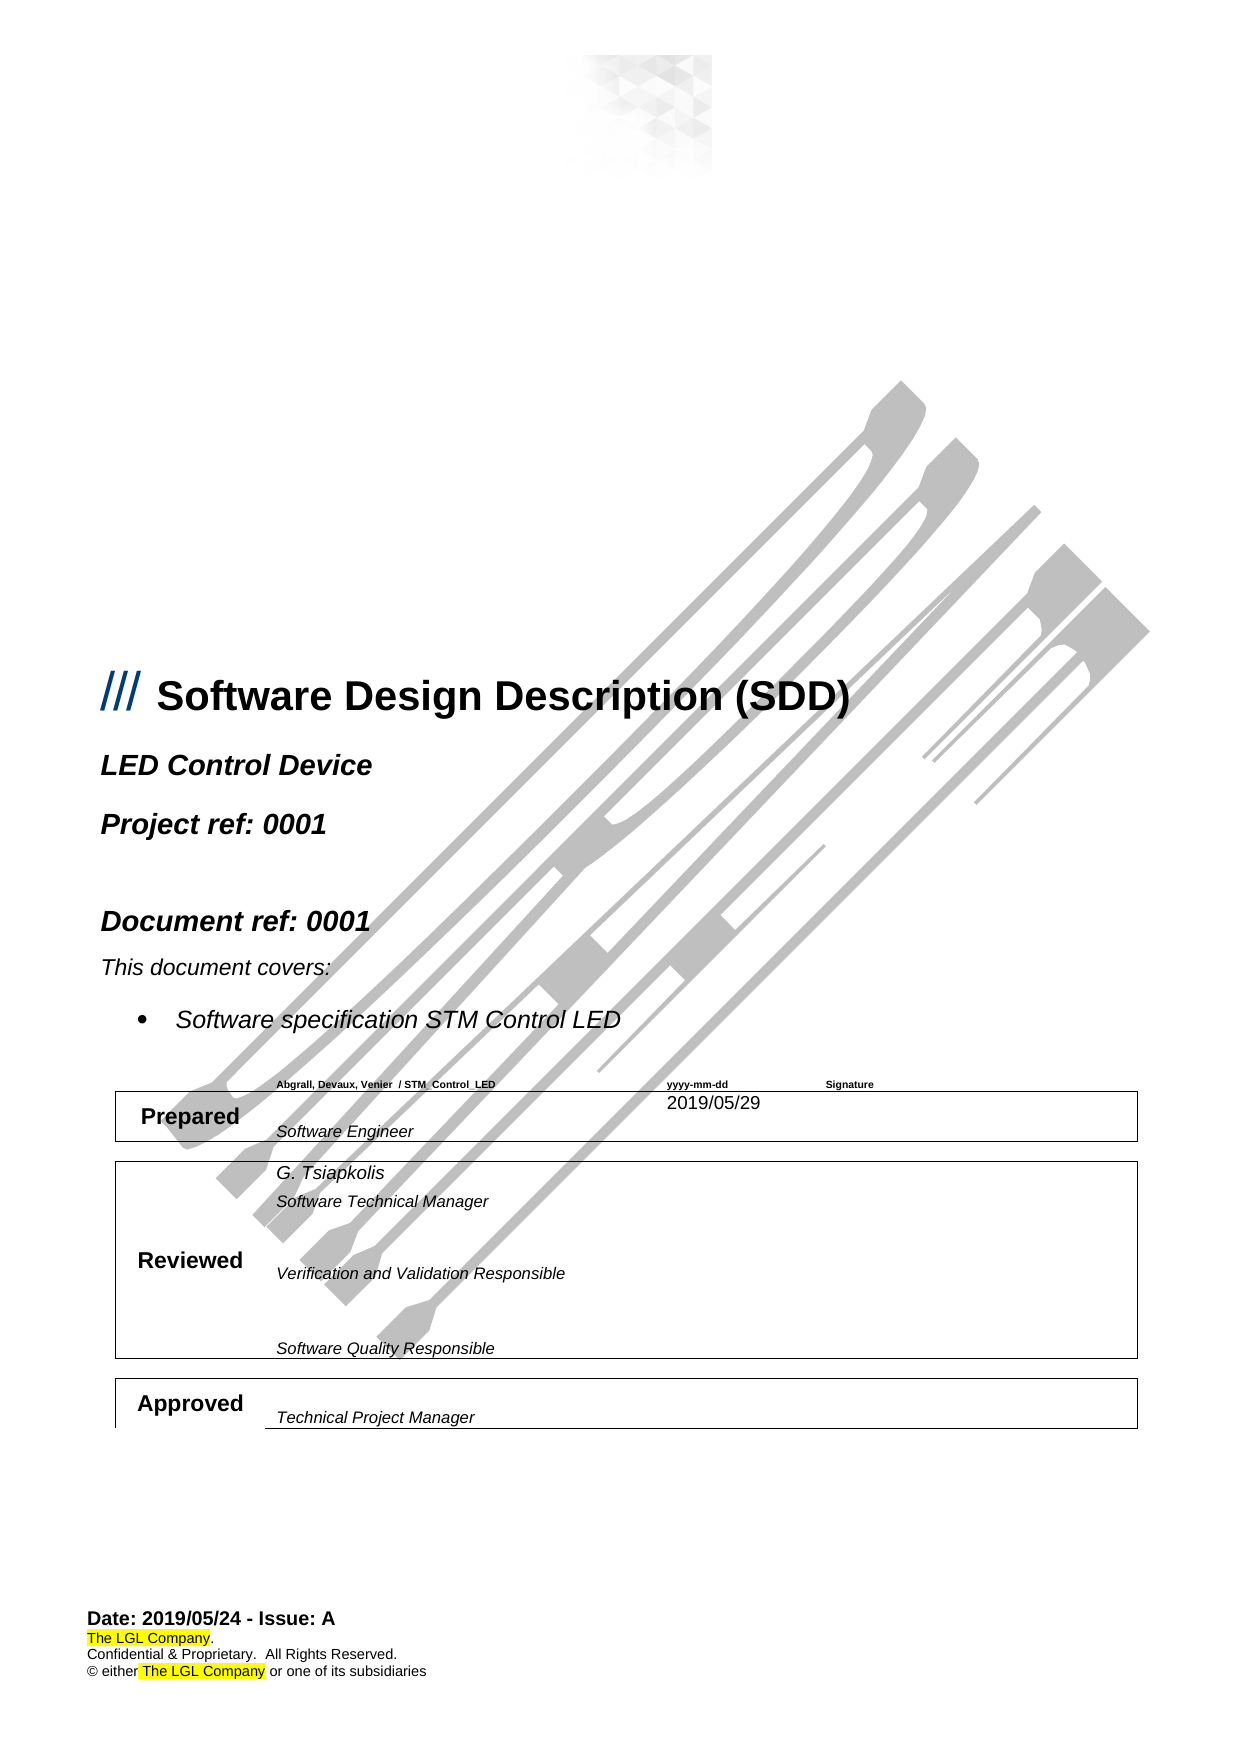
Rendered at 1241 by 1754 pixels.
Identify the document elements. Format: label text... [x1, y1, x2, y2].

table_cell [814, 1407, 1137, 1427]
table_cell [504, 1074, 545, 1079]
table_cell /// Software Design Description (SDD) [801, 697, 842, 736]
table_cell [584, 1142, 655, 1161]
table_cell [624, 1092, 655, 1121]
table_cell [655, 1142, 814, 1161]
table_cell [558, 1074, 654, 1079]
table_cell /// Software Design Description (SDD) [686, 646, 811, 736]
table_cell /// Software Design Description (SDD) [1047, 646, 1164, 736]
table_cell [814, 1379, 1137, 1407]
table_cell Software Engineer [376, 1121, 446, 1141]
table_cell G. Tsiapkolis [447, 1162, 566, 1190]
table_cell LED Control Device Project ref: 0001 Document ref: 0001 [635, 736, 883, 941]
table_header ­ [89, 144, 1164, 646]
table_cell [655, 1162, 814, 1211]
table_cell [404, 1211, 517, 1233]
table_cell [358, 1211, 408, 1233]
table_cell [655, 1285, 814, 1308]
table_header ­ [776, 502, 927, 646]
table_cell [394, 1074, 435, 1079]
table_cell 2019/05/29 [655, 1092, 814, 1141]
table_header Signature [814, 1079, 1137, 1091]
table_cell [265, 1379, 655, 1407]
table_cell [814, 1285, 1137, 1308]
table_header Abgrall, Devaux, Venier / STM_Control_LED [546, 1079, 649, 1091]
table_header [116, 1079, 214, 1091]
table_cell [655, 1263, 814, 1285]
table_cell /// Software Design Description (SDD) [847, 646, 898, 699]
table_cell /// Software Design Description (SDD) [949, 646, 1045, 736]
table_cell [655, 1407, 814, 1427]
table_cell [89, 1074, 1137, 1429]
table_cell [666, 1074, 1164, 1429]
table_cell This document covers: Software specification STM Control LED [446, 986, 557, 1074]
table_cell [464, 1092, 527, 1121]
table_cell [380, 1233, 495, 1263]
table_cell G. Tsiapkolis [298, 1162, 342, 1190]
table_cell LED Control Device Project ref: 0001 Document ref: 0001 [89, 736, 557, 941]
table_cell LED Control Device Project ref: 0001 Document ref: 0001 [591, 736, 813, 941]
table_cell [476, 1142, 586, 1161]
table_cell Verification and Validation Responsible [265, 1263, 328, 1285]
table_header [227, 1079, 265, 1091]
table_cell Software Engineer [496, 1121, 607, 1141]
table_cell [441, 1074, 491, 1079]
table_cell Software Engineer [604, 1121, 655, 1141]
table_cell Software Technical Manager [379, 1190, 429, 1211]
table_header ­ [991, 609, 1041, 646]
table_cell [265, 1233, 325, 1263]
table_cell /// Software Design Description (SDD) [647, 646, 758, 736]
table_cell This document covers: Software specification STM Control LED [236, 941, 422, 1074]
table_cell [814, 1092, 1137, 1141]
table_cell [814, 1233, 1137, 1263]
table_cell [814, 1359, 1137, 1378]
table_cell This document covers: Software specification STM Control LED [509, 941, 678, 1074]
table_cell This document covers: Software specification STM Control LED [296, 941, 464, 1074]
table_cell Software Technical Manager [426, 1190, 538, 1211]
table_cell [814, 1211, 1137, 1233]
table_cell /// Software Design Description (SDD) [89, 646, 647, 736]
table_cell G. Tsiapkolis [265, 1162, 299, 1190]
table_cell [116, 1359, 265, 1378]
table_cell This document covers: Software specification STM Control LED [600, 941, 787, 1074]
table_cell LED Control Device Project ref: 0001 Document ref: 0001 [440, 736, 668, 941]
table_cell [814, 1263, 1137, 1285]
table_cell LED Control Device Project ref: 0001 Document ref: 0001 [369, 736, 629, 941]
table_cell [655, 1233, 814, 1263]
table_cell /// Software Design Description (SDD) [738, 646, 884, 736]
table_cell [564, 144, 712, 191]
table_cell LED Control Device Project ref: 0001 Document ref: 0001 [804, 736, 1164, 941]
table_cell Software Engineer [445, 1121, 498, 1141]
table_cell [265, 1092, 313, 1121]
table_cell [295, 1211, 360, 1233]
table_cell Software Engineer [338, 1121, 385, 1141]
table_cell Software Quality [265, 1338, 396, 1358]
table_cell Prepared [210, 1101, 265, 1141]
table_cell LED Control Device Project ref: 0001 Document ref: 0001 [722, 736, 992, 941]
table_cell [814, 1308, 1137, 1358]
table_cell [343, 1074, 380, 1079]
table_cell [655, 1359, 814, 1378]
table_header yyyy-mm-dd [655, 1079, 814, 1091]
table_cell [397, 1092, 473, 1121]
table_cell [437, 1285, 655, 1308]
table_cell [424, 1308, 655, 1337]
table_cell [265, 1308, 404, 1337]
table_cell [355, 1142, 426, 1161]
table_cell [655, 1211, 814, 1233]
table_cell [319, 1142, 363, 1161]
table_cell LED Control Device Project ref: 0001 Document ref: 0001 [605, 736, 720, 824]
table_cell /// Software Design Description (SDD) [963, 646, 1076, 736]
table_cell Approved [116, 1379, 265, 1427]
table_cell Verification and Validation Responsible [369, 1263, 465, 1285]
table_cell /// Software Design Description (SDD) [1009, 662, 1090, 736]
table_cell LED Control Device Project ref: 0001 Document ref: 0001 [520, 736, 790, 941]
table_cell [301, 1092, 364, 1121]
table_cell G. Tsiapkolis [325, 1162, 407, 1190]
table_cell [814, 1162, 1137, 1211]
table_cell [512, 1211, 655, 1233]
table_cell This document covers: Software specification STM Control LED [399, 941, 575, 1074]
table_cell [426, 1142, 477, 1161]
table_cell Verification and Validation Responsible [460, 1263, 655, 1285]
table_cell /// Software Design Description (SDD) [830, 646, 973, 736]
table_cell Prepared [116, 1092, 188, 1141]
table_cell /// Software Design Description (SDD) [901, 646, 1029, 736]
table_cell G. Tsiapkolis [399, 1162, 457, 1190]
table_cell [265, 1359, 655, 1378]
table_cell [231, 1074, 275, 1079]
table_cell [516, 1092, 636, 1121]
table_cell This document covers: Software specification STM Control LED [671, 941, 1164, 1074]
table_cell This document covers: Software specification STM Control LED [348, 941, 502, 1074]
table_cell G. Tsiapkolis [555, 1162, 655, 1190]
table_cell /// Software Design Description (SDD) [574, 646, 716, 736]
table_cell Software Engineer [281, 1121, 337, 1141]
table_cell Software Technical Manager [314, 1190, 380, 1211]
table_cell LED Control Device Project ref: 0001 Document ref: 0001 [481, 868, 562, 941]
table_header ­ [664, 445, 872, 646]
table_cell Responsible [403, 1338, 655, 1358]
table_cell [265, 1285, 443, 1308]
table_cell [655, 1379, 814, 1407]
table_cell [116, 1142, 258, 1161]
table_cell [270, 1142, 318, 1161]
table_cell [341, 1233, 386, 1263]
table_cell This document covers: Software specification STM Control LED [563, 967, 684, 1074]
table_cell [356, 1092, 416, 1121]
table_cell Software Engineer [265, 1121, 284, 1139]
table_cell [655, 1308, 814, 1358]
table_cell Technical Project Manager [265, 1407, 655, 1427]
table_cell Reviewed [116, 1162, 265, 1358]
table_cell Software Technical Manager [534, 1190, 655, 1211]
table_cell This document covers: Software specification STM Control LED [89, 941, 352, 1074]
table_cell [814, 1142, 1137, 1161]
table_cell [482, 1233, 655, 1263]
table_cell [291, 1074, 331, 1079]
